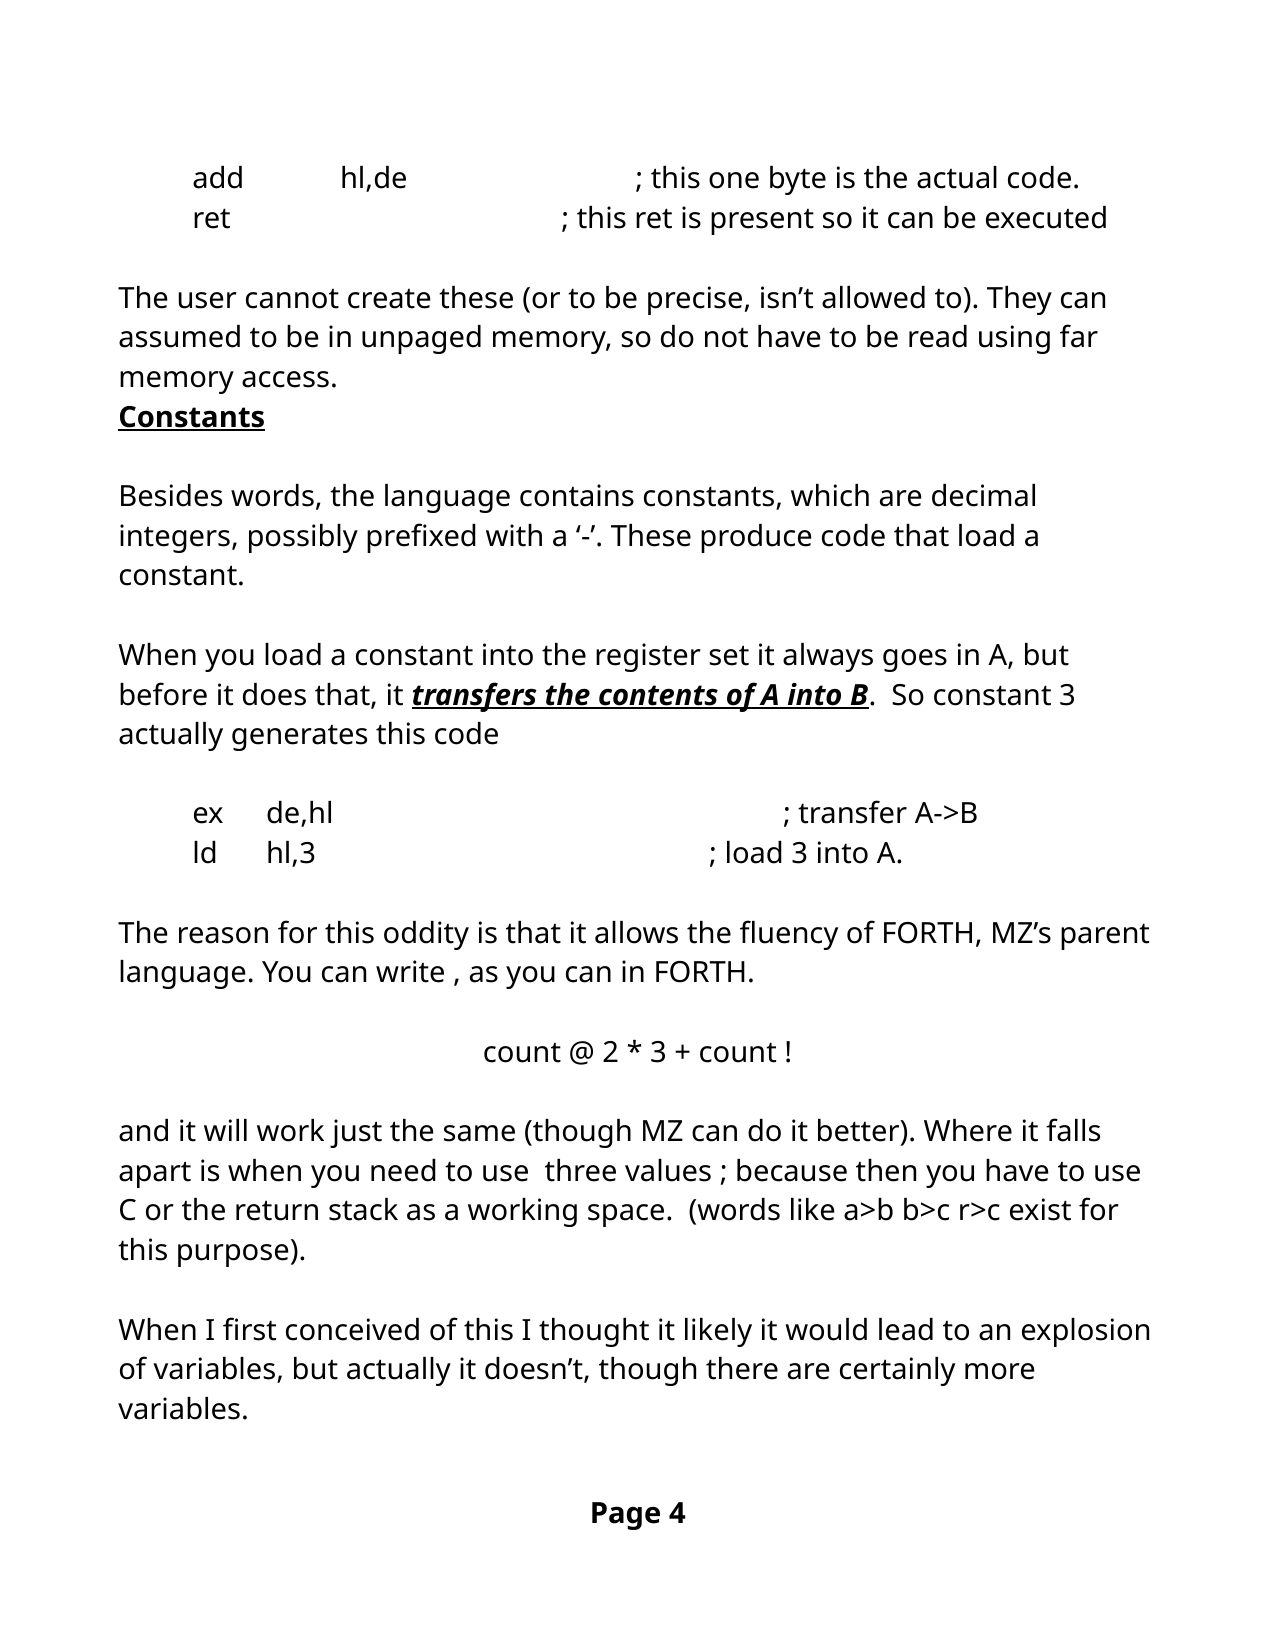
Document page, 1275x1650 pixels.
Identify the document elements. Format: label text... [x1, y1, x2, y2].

text and it will work just the same (though MZ can do it better). Where it falls apart is when you need to use three values ; because then you have to use C or the return stack as a working space. (words like a>b b>c r>c exist for this purpose). [118, 1110, 1157, 1269]
text The reason for this oddity is that it allows the fluency of FORTH, MZ’s parent language. You can write , as you can in FORTH. [118, 912, 1157, 991]
text Besides words, the language contains constants, which are decimal integers, possibly prefixed with a ‘-’. These produce code that load a constant. [118, 475, 1157, 594]
text When you load a constant into the register set it always goes in A, but before it does that, it transfers the contents of A into B. So constant 3 actually generates this code [118, 634, 1157, 753]
text ret ; this ret is present so it can be executed [118, 197, 1157, 237]
text add hl,de ; this one byte is the actual code. [118, 158, 1157, 197]
text Constants [118, 396, 1157, 436]
text When I first conceived of this I thought it likely it would lead to an explosion of variables, but actually it doesn’t, though there are certainly more variables. [118, 1309, 1157, 1428]
text count @ 2 * 3 + count ! [118, 1031, 1157, 1071]
text ld hl,3 ; load 3 into A. [118, 832, 1157, 872]
text ex de,hl ; transfer A->B [118, 793, 1157, 832]
text The user cannot create these (or to be precise, isn’t allowed to). They can assumed to be in unpaged memory, so do not have to be read using far memory access. [118, 277, 1157, 396]
